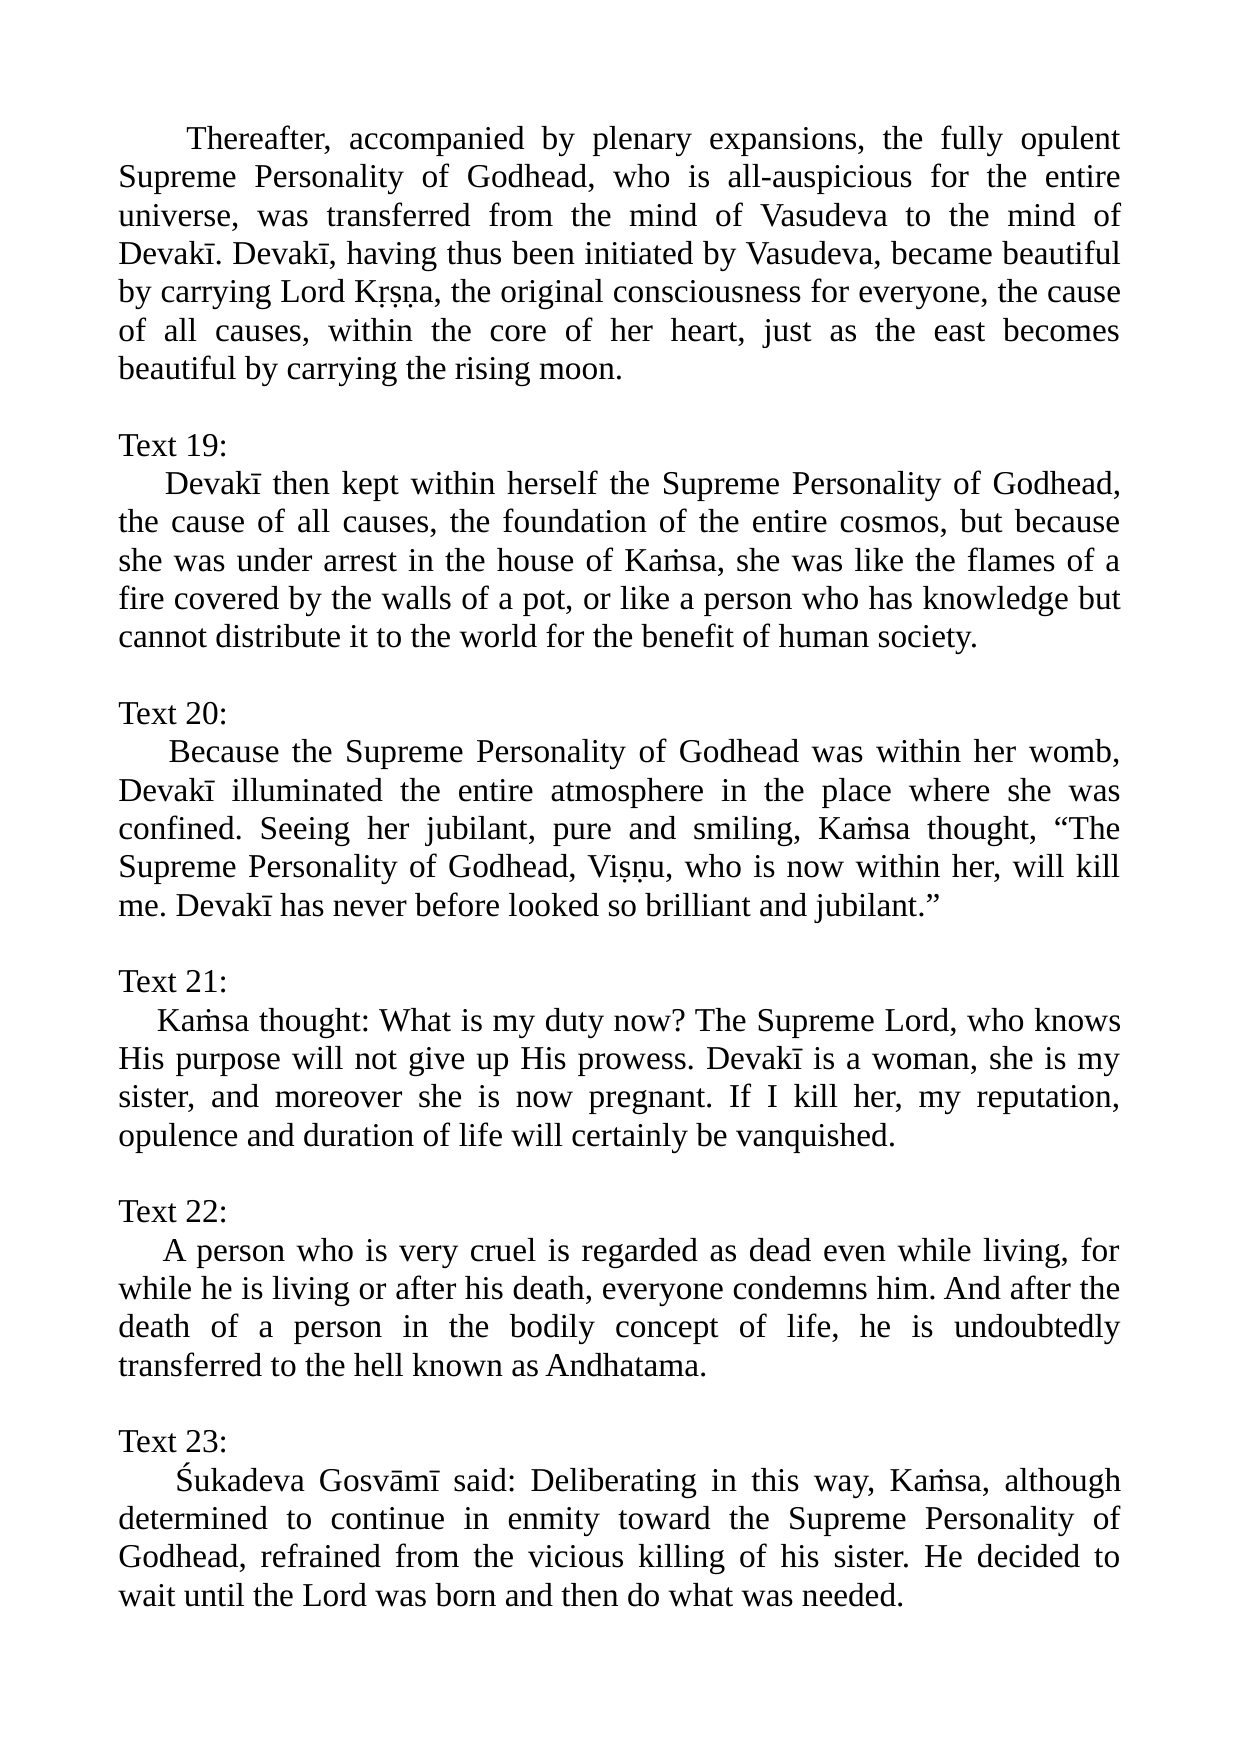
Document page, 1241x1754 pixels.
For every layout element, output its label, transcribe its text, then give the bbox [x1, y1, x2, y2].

text Text 22: [118, 1191, 1122, 1230]
text Śukadeva Gosvāmī said: Deliberating in this way, Kaṁsa, although determined to continue in enmity toward the Supreme Personality of Godhead, refrained from the vicious killing of his sister. He decided to wait until the Lord was born and then do what was needed. [118, 1460, 1122, 1613]
text A person who is very cruel is regarded as dead even while living, for while he is living or after his death, everyone condemns him. And after the death of a person in the bodily concept of life, he is undoubtedly transferred to the hell known as Andhatama. [118, 1230, 1122, 1383]
text Text 20: [118, 693, 1122, 731]
text Thereafter, accompanied by plenary expansions, the fully opulent Supreme Personality of Godhead, who is all-auspicious for the entire universe, was transferred from the mind of Vasudeva to the mind of Devakī. Devakī, having thus been initiated by Vasudeva, became beautiful by carrying Lord Kṛṣṇa, the original consciousness for everyone, the cause of all causes, within the core of her heart, just as the east becomes beautiful by carrying the rising moon. [118, 118, 1122, 386]
text Text 23: [118, 1421, 1122, 1460]
text Text 21: [118, 961, 1122, 1000]
text Because the Supreme Personality of Godhead was within her womb, Devakī illuminated the entire atmosphere in the place where she was confined. Seeing her jubilant, pure and smiling, Kaṁsa thought, “The Supreme Personality of Godhead, Viṣṇu, who is now within her, will kill me. Devakī has never before looked so brilliant and jubilant.” [118, 731, 1122, 923]
text Kaṁsa thought: What is my duty now? The Supreme Lord, who knows His purpose will not give up His prowess. Devakī is a woman, she is my sister, and moreover she is now pregnant. If I kill her, my reputation, opulence and duration of life will certainly be vanquished. [118, 1000, 1122, 1153]
text Text 19: [118, 425, 1122, 463]
text Devakī then kept within herself the Supreme Personality of Godhead, the cause of all causes, the foundation of the entire cosmos, but because she was under arrest in the house of Kaṁsa, she was like the flames of a fire covered by the walls of a pot, or like a person who has knowledge but cannot distribute it to the world for the benefit of human society. [118, 463, 1122, 655]
